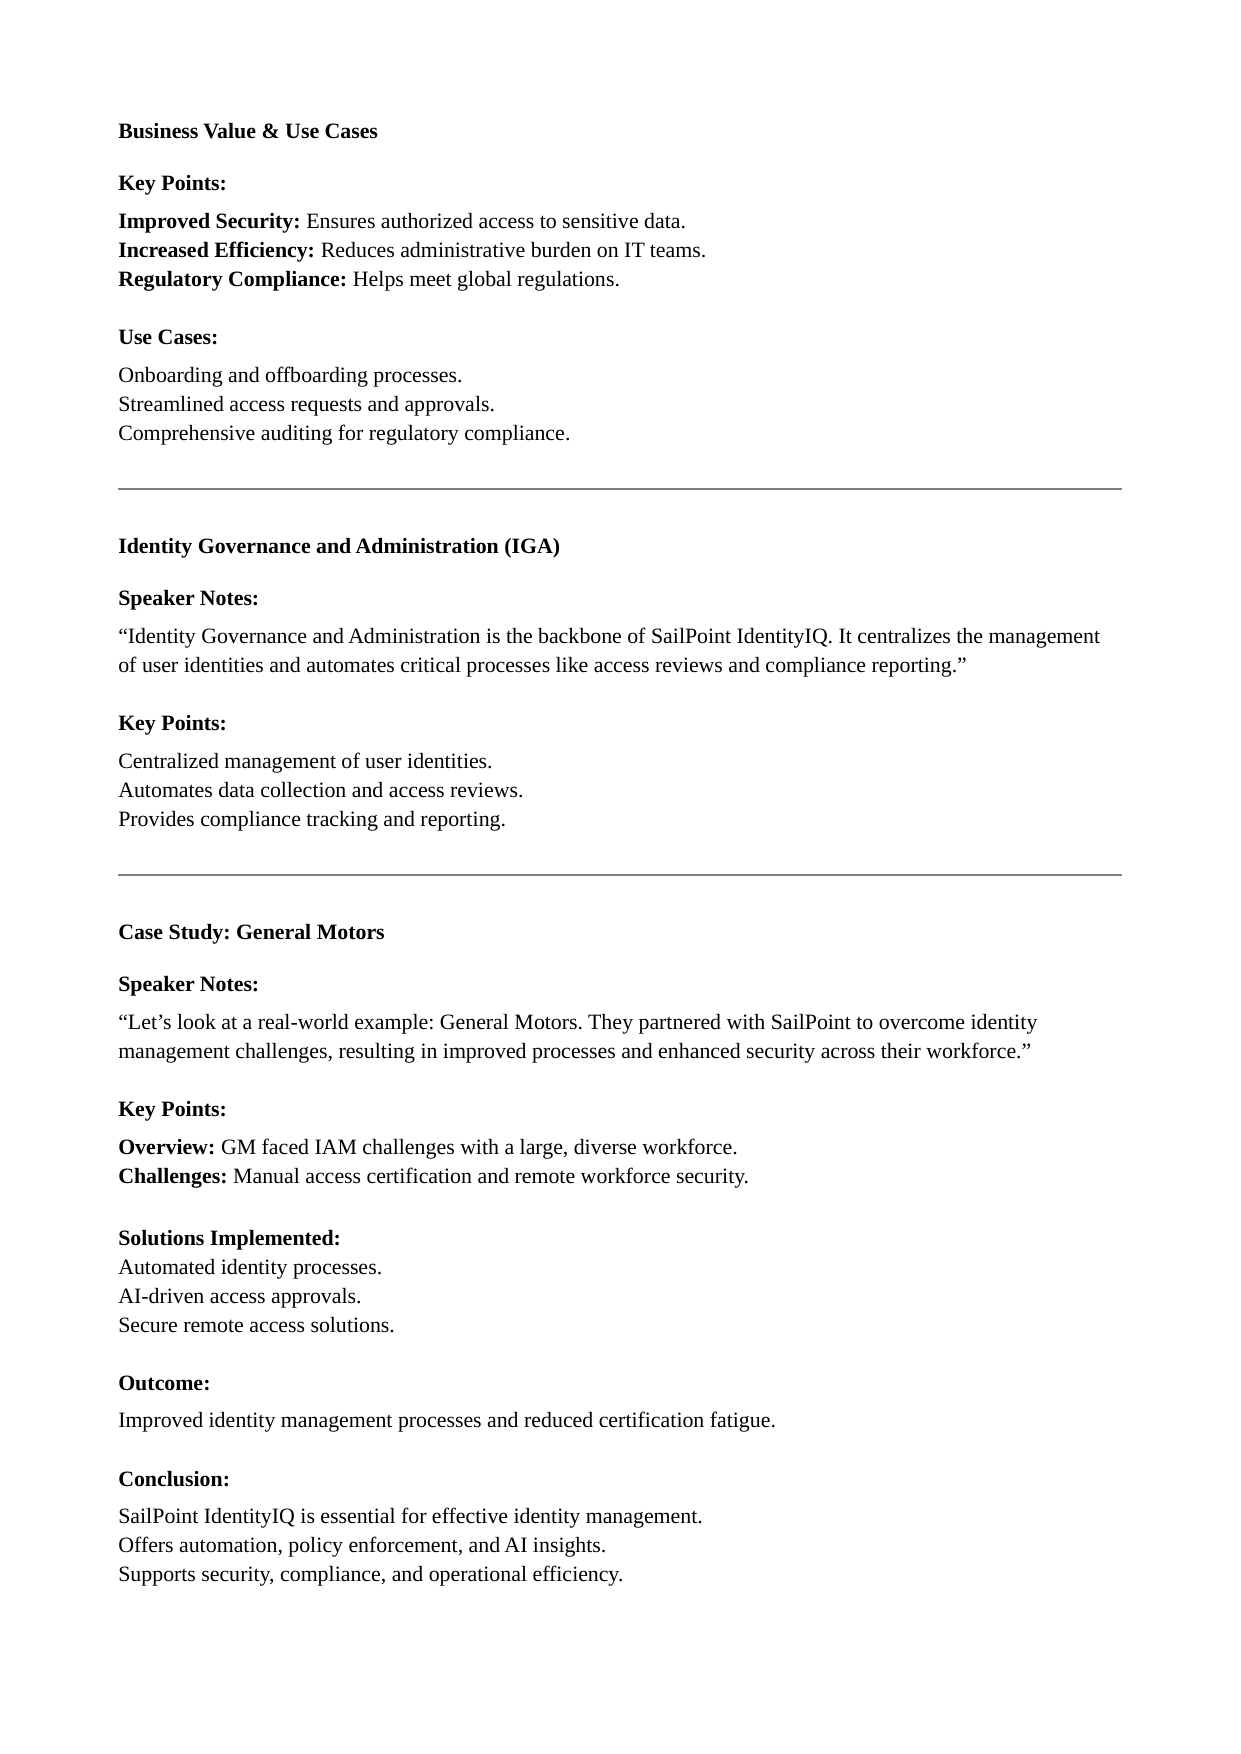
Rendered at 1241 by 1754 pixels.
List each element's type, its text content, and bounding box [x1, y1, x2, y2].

subtitle Conclusion: [118, 1466, 1122, 1491]
subtitle Use Cases: [118, 324, 1122, 349]
subtitle Business Value & Use Cases [118, 118, 1122, 143]
text Provides compliance tracking and reporting. [118, 806, 1122, 831]
text Onboarding and offboarding processes. [118, 362, 1122, 387]
text Automates data collection and access reviews. [118, 777, 1122, 802]
text Comprehensive auditing for regulatory compliance. [118, 420, 1122, 445]
subtitle Key Points: [118, 1096, 1122, 1121]
subtitle Case Study: General Motors [118, 919, 1122, 944]
text Centralized management of user identities. [118, 748, 1122, 773]
text Improved identity management processes and reduced certification fatigue. [118, 1407, 1122, 1433]
subtitle Speaker Notes: [118, 585, 1122, 611]
text Regulatory Compliance: Helps meet global regulations. [118, 266, 1122, 291]
text Secure remote access solutions. [118, 1312, 1122, 1337]
subtitle Identity Governance and Administration (IGA) [118, 533, 1122, 558]
text Increased Efficiency: Reduces administrative burden on IT teams. [118, 237, 1122, 262]
subtitle Outcome: [118, 1370, 1122, 1395]
text Automated identity processes. [118, 1254, 1122, 1279]
text Offers automation, policy enforcement, and AI insights. [118, 1532, 1122, 1557]
text Improved Security: Ensures authorized access to sensitive data. [118, 208, 1122, 233]
text SailPoint IdentityIQ is essential for effective identity management. [118, 1503, 1122, 1528]
subtitle Speaker Notes: [118, 971, 1122, 996]
text Challenges: Manual access certification and remote workforce security. [118, 1163, 1122, 1188]
text Overview: GM faced IAM challenges with a large, diverse workforce. [118, 1134, 1122, 1159]
text Solutions Implemented: [118, 1225, 1122, 1250]
text AI-driven access approvals. [118, 1283, 1122, 1308]
text Streamlined access requests and approvals. [118, 391, 1122, 416]
text Supports security, compliance, and operational efficiency. [118, 1561, 1122, 1586]
text “Identity Governance and Administration is the backbone of SailPoint IdentityIQ. It centralizes the management of user identities and automates critical processes like access reviews and compliance reporting.” [118, 623, 1122, 677]
subtitle Key Points: [118, 710, 1122, 735]
subtitle Key Points: [118, 170, 1122, 196]
text “Let’s look at a real-world example: General Motors. They partnered with SailPoint to overcome identity management challenges, resulting in improved processes and enhanced security across their workforce.” [118, 1009, 1122, 1063]
